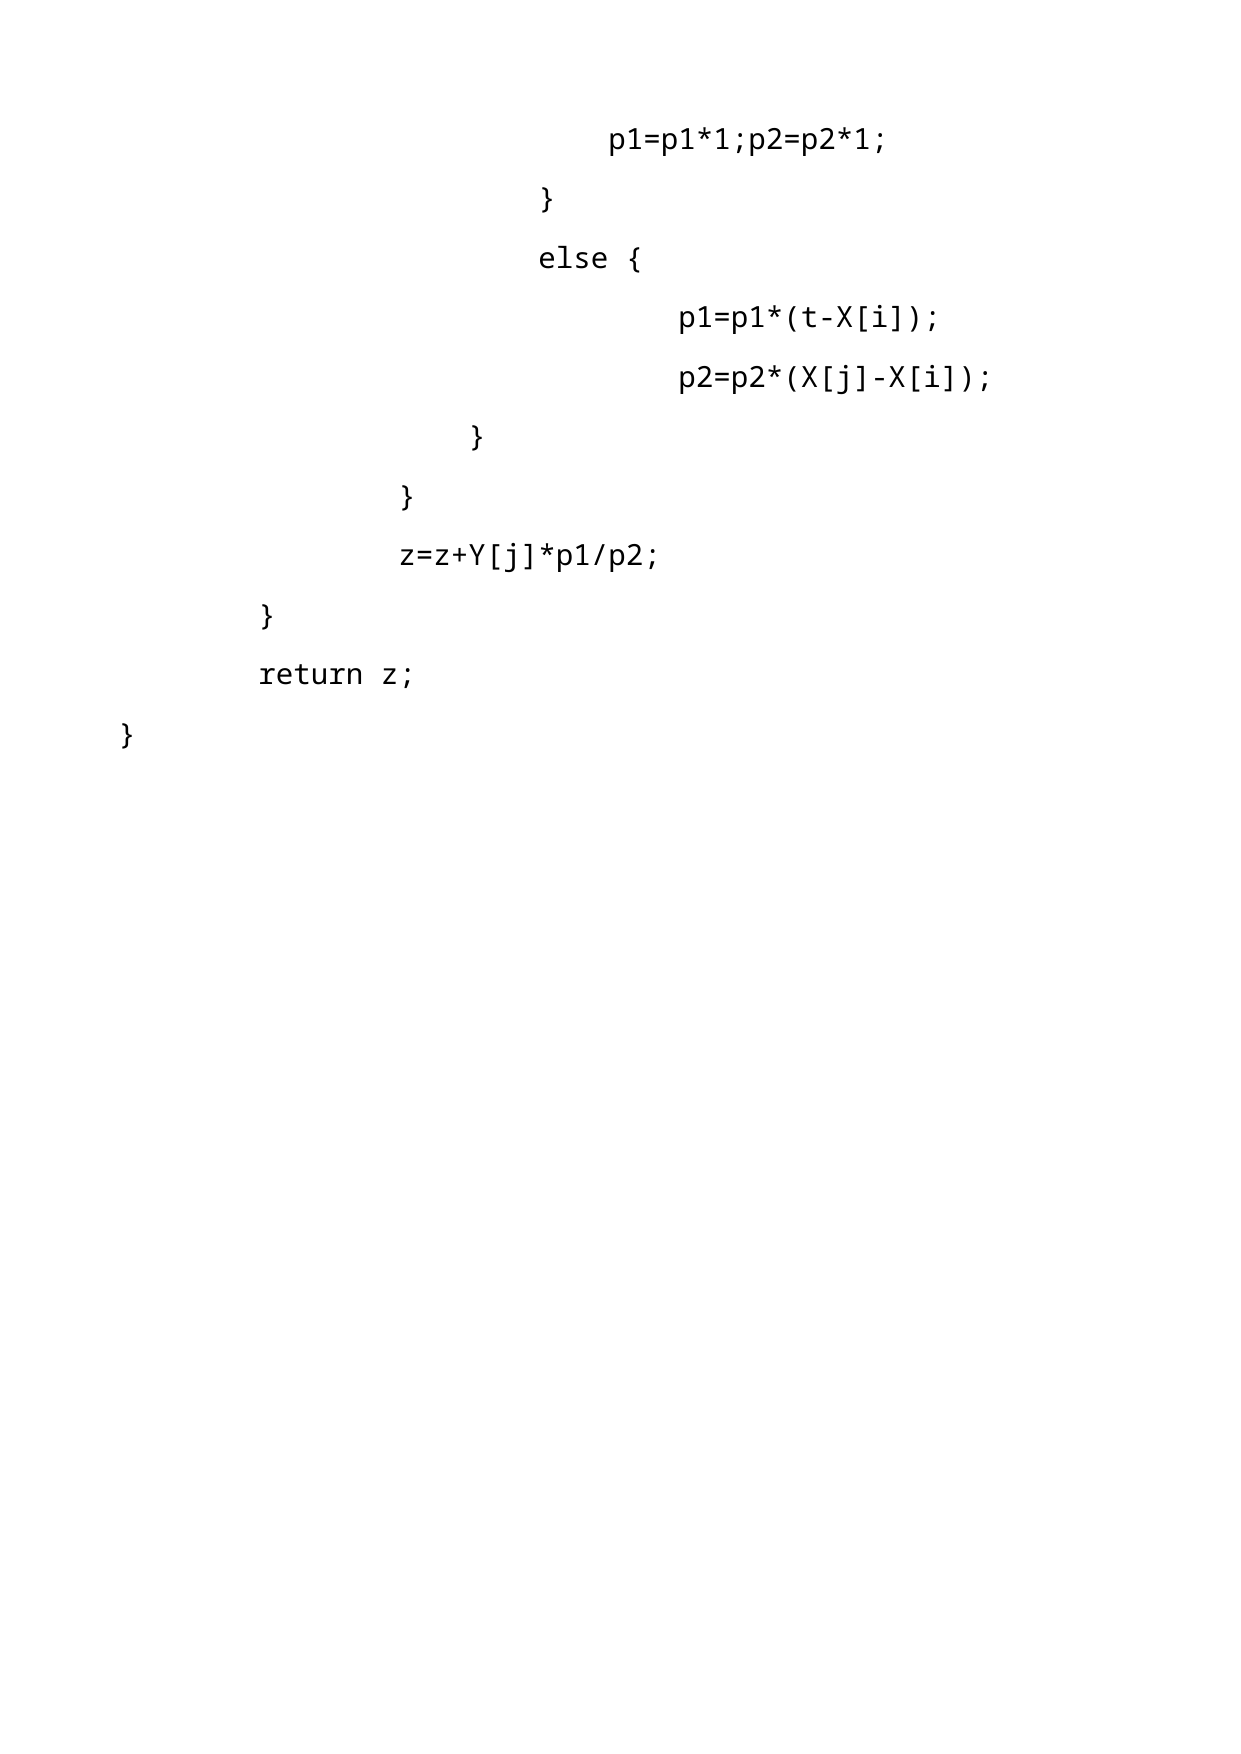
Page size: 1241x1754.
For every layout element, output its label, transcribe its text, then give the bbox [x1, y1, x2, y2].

text } [118, 416, 1122, 455]
text else { [118, 237, 1122, 277]
text } [118, 178, 1122, 217]
text } [118, 594, 1122, 634]
text p1=p1*1;p2=p2*1; [118, 118, 1122, 158]
text return z; [118, 653, 1122, 693]
text p1=p1*(t-X[i]); [118, 297, 1122, 336]
text z=z+Y[j]*p1/p2; [118, 534, 1122, 574]
text p2=p2*(X[j]-X[i]); [118, 356, 1122, 396]
text } [118, 475, 1122, 515]
text } [118, 713, 1122, 753]
